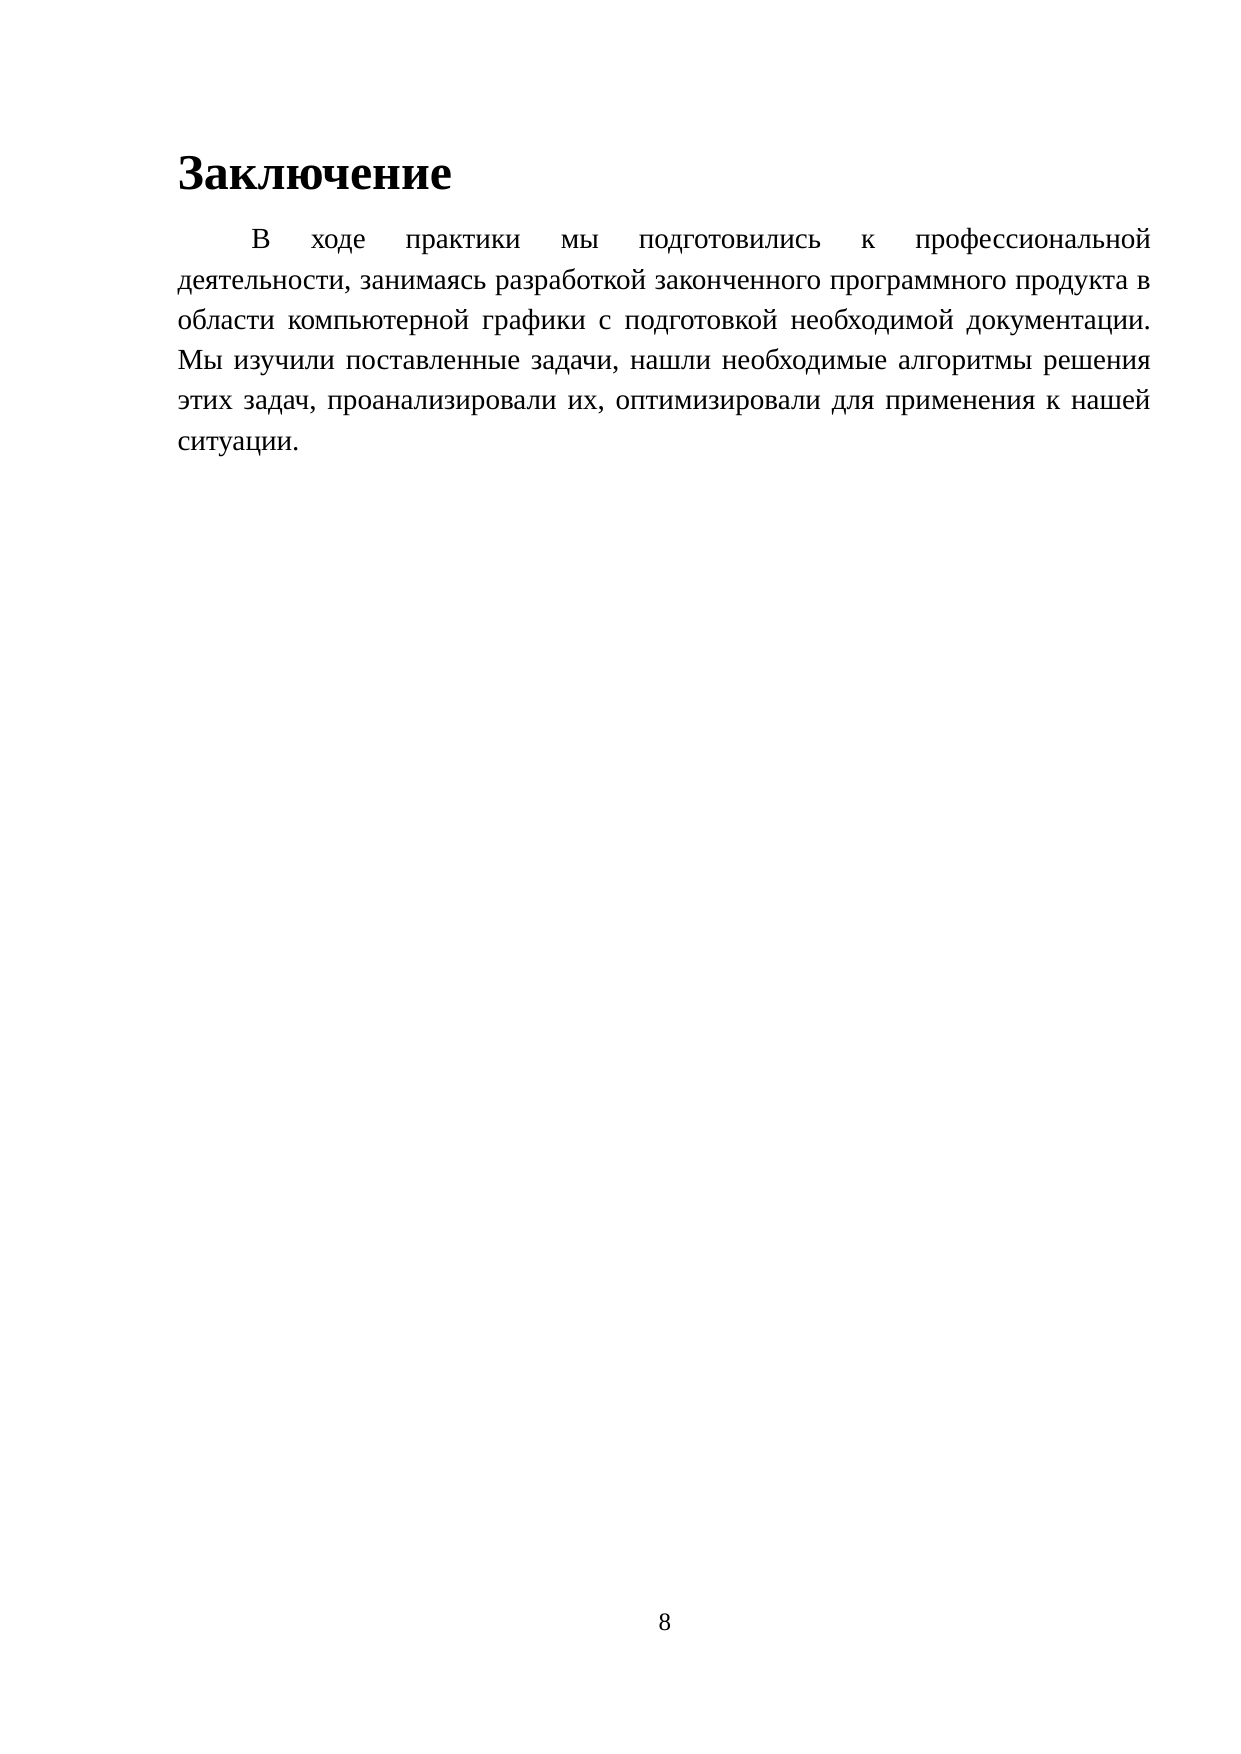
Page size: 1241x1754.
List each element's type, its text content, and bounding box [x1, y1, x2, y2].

subtitle Заключение [177, 143, 1152, 201]
text В ходе практики мы подготовились к профессиональной деятельности, занимаясь разработкой законченного программного продукта в области компьютерной графики с подготовкой необходимой документации. Мы изучили поставленные задачи, нашли необходимые алгоритмы решения этих задач, проанализировали их, оптимизировали для применения к нашей ситуации. [177, 222, 1152, 456]
